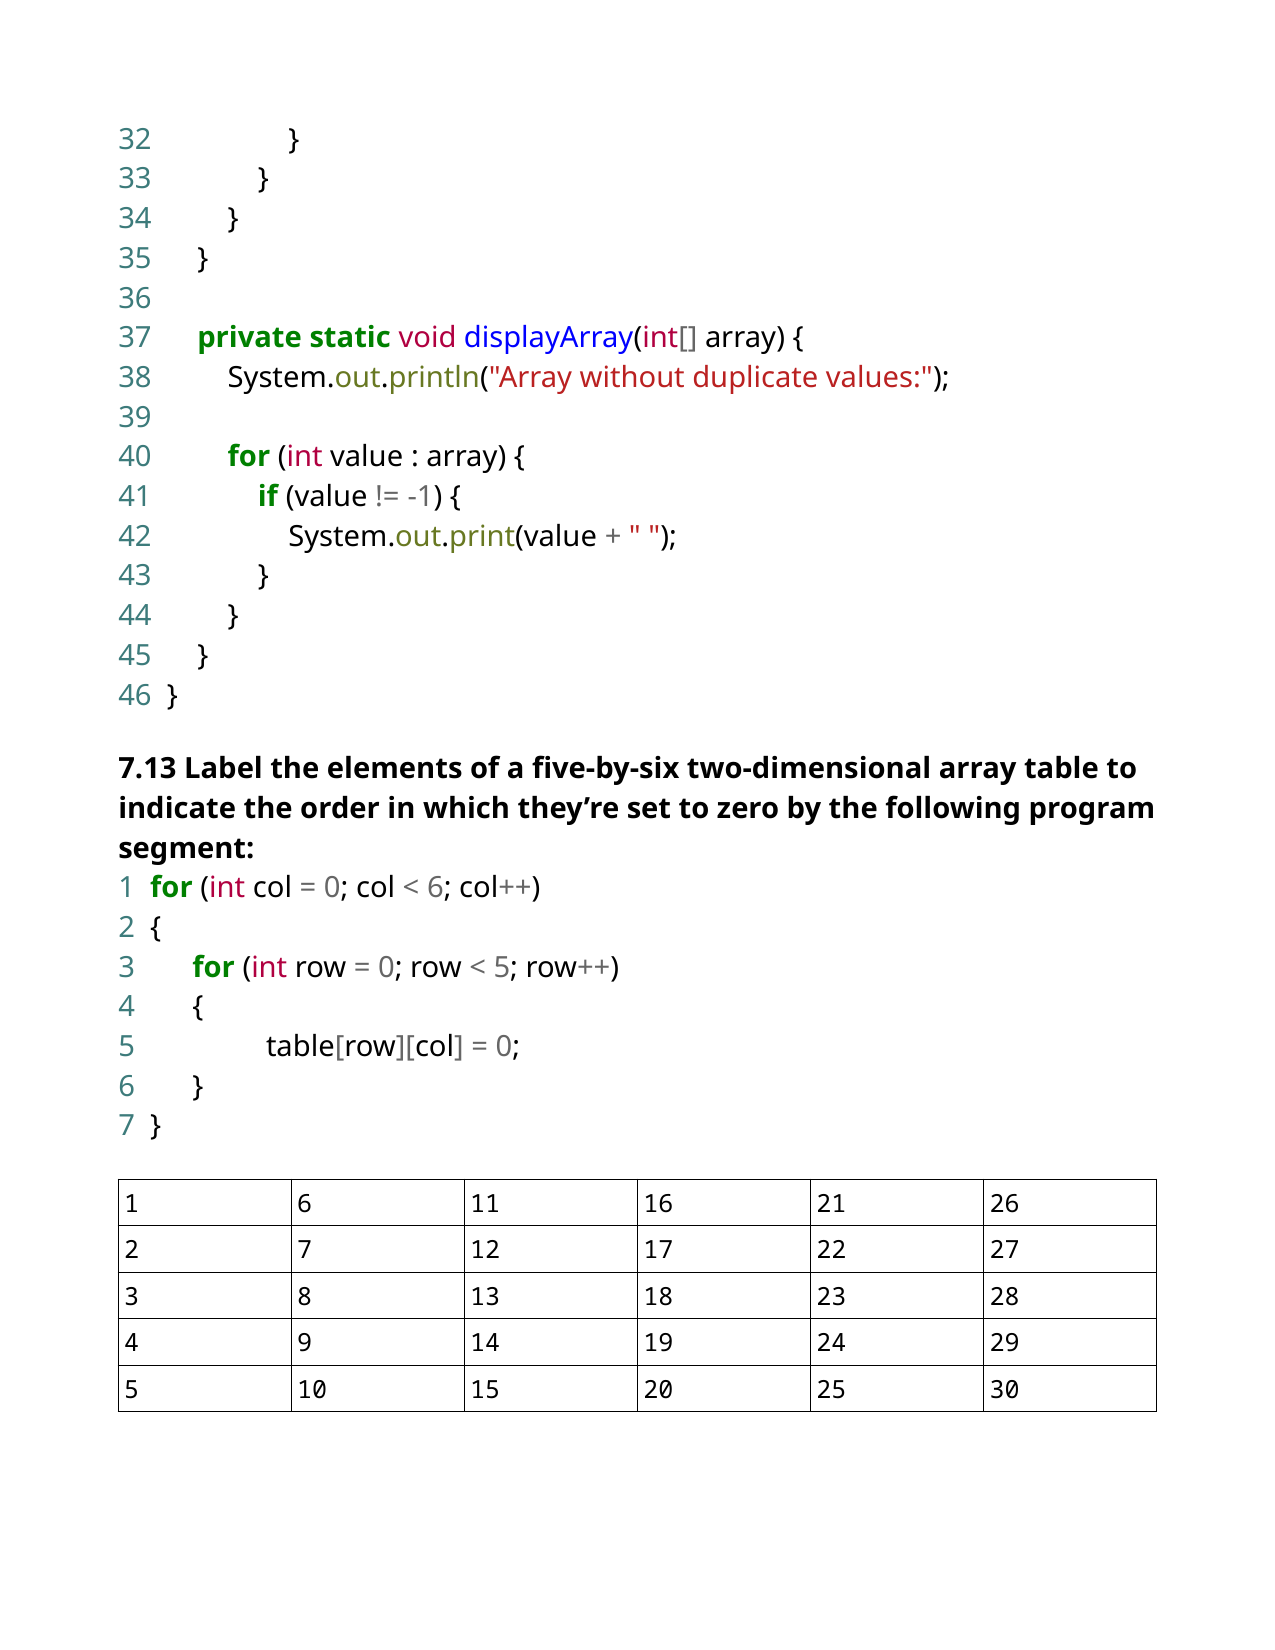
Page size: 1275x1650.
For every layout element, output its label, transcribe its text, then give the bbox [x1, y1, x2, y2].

text 2 { [118, 906, 1157, 946]
text 6 } [118, 1065, 1157, 1105]
table_header 21 [811, 1180, 983, 1225]
table_cell 7 [292, 1226, 464, 1272]
text 32 } [118, 118, 1157, 158]
text 7.13 Label the elements of a five-by-six two-dimensional array table to indicate the order in which they’re set to zero by the following program segment: [118, 747, 1157, 867]
table_cell 14 [465, 1319, 637, 1365]
table_cell 5 [119, 1366, 291, 1411]
text 33 } [118, 158, 1157, 197]
text 34 } [118, 197, 1157, 237]
table_header 16 [638, 1180, 810, 1225]
table_cell 23 [811, 1273, 983, 1318]
table_cell 27 [984, 1226, 1156, 1272]
text 37 private static void displayArray(int[] array) { [118, 317, 1157, 356]
text 39 [118, 396, 1157, 436]
text 44 } [118, 594, 1157, 634]
text 3 for (int row = 0; row < 5; row++) [118, 946, 1157, 986]
table_cell 22 [811, 1226, 983, 1272]
table_header 6 [292, 1180, 464, 1225]
text 5 table[row][col] = 0; [118, 1025, 1157, 1065]
text 43 } [118, 555, 1157, 594]
table_cell 13 [465, 1273, 637, 1318]
text 41 if (value != -1) { [118, 475, 1157, 515]
table_cell 28 [984, 1273, 1156, 1318]
table_cell 9 [292, 1319, 464, 1365]
table_cell 25 [811, 1366, 983, 1411]
text 1 for (int col = 0; col < 6; col++) [118, 867, 1157, 906]
table_cell 29 [984, 1319, 1156, 1365]
table_cell 24 [811, 1319, 983, 1365]
table_cell 8 [292, 1273, 464, 1318]
text 46 } [118, 674, 1157, 713]
table_cell 17 [638, 1226, 810, 1272]
table_cell 2 [119, 1226, 291, 1272]
table_cell 15 [465, 1366, 637, 1411]
table_header 11 [465, 1180, 637, 1225]
table_cell 20 [638, 1366, 810, 1411]
table_cell 19 [638, 1319, 810, 1365]
table_cell 12 [465, 1226, 637, 1272]
table_header 1 [119, 1180, 291, 1225]
text 38 System.out.println("Array without duplicate values:"); [118, 356, 1157, 396]
table_cell 30 [984, 1366, 1156, 1411]
text 4 { [118, 986, 1157, 1025]
text 36 [118, 277, 1157, 317]
text 7 } [118, 1105, 1157, 1144]
table_cell 10 [292, 1366, 464, 1411]
table_header 26 [984, 1180, 1156, 1225]
text 45 } [118, 634, 1157, 674]
text 35 } [118, 237, 1157, 277]
text 40 for (int value : array) { [118, 436, 1157, 475]
table_cell 18 [638, 1273, 810, 1318]
table_cell 3 [119, 1273, 291, 1318]
table_cell 4 [119, 1319, 291, 1365]
text 42 System.out.print(value + " "); [118, 515, 1157, 555]
